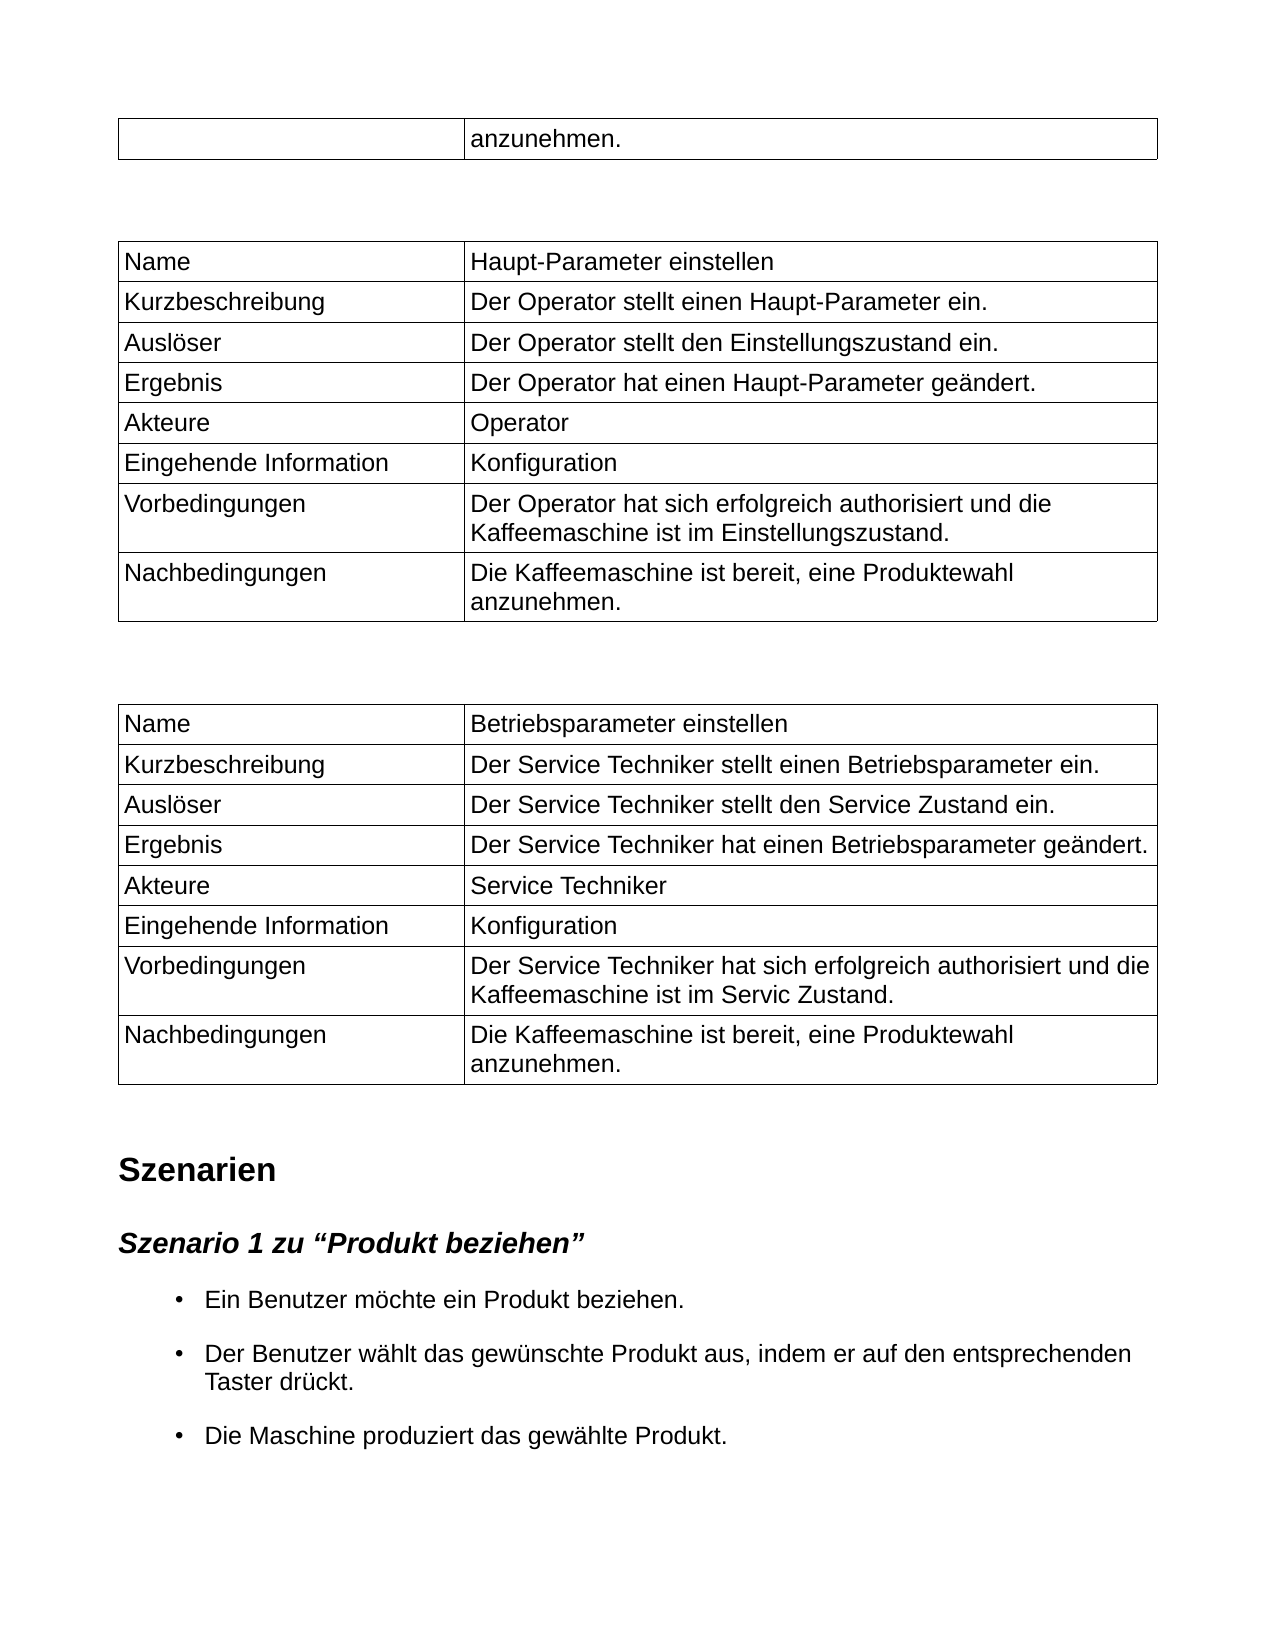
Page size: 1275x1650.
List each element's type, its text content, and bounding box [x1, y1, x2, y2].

table_cell Konfiguration [465, 906, 1157, 946]
table_cell Vorbedingungen [119, 484, 464, 552]
table_cell Ergebnis [119, 363, 464, 402]
table_header Haupt-Parameter einstellen [465, 242, 1157, 281]
subtitle Szenario 1 zu “Produkt beziehen” [118, 1226, 1157, 1260]
list Ein Benutzer möchte ein Produkt beziehen. [175, 1285, 1144, 1313]
table_cell Konfiguration [465, 444, 1157, 483]
list Der Benutzer wählt das gewünschte Produkt aus, indem er auf den entsprechenden Taster drückt. [175, 1338, 1144, 1396]
table_cell Der Service Techniker stellt einen Betriebsparameter ein. [465, 745, 1157, 784]
table_cell Der Operator hat einen Haupt-Parameter geändert. [465, 363, 1157, 402]
table_cell Nachbedingungen [119, 1016, 464, 1084]
table_cell Ergebnis [119, 826, 464, 865]
table_cell Die Kaffeemaschine ist bereit, eine Produktewahl anzunehmen. [465, 1016, 1157, 1084]
table_cell Nachbedingungen [119, 553, 464, 621]
table_cell [119, 119, 464, 158]
table_cell Kurzbeschreibung [119, 282, 464, 322]
table_cell Auslöser [119, 323, 464, 362]
table_cell Der Service Techniker hat einen Betriebsparameter geändert. [465, 826, 1157, 865]
table_header Name [119, 705, 464, 744]
table_cell Eingehende Information [119, 444, 464, 483]
table_cell Kurzbeschreibung [119, 745, 464, 784]
table_header Betriebsparameter einstellen [465, 705, 1157, 744]
table_cell Auslöser [119, 785, 464, 824]
table_cell Der Operator hat sich erfolgreich authorisiert und die Kaffeemaschine ist im Einstellungszustand. [465, 484, 1157, 552]
table_cell Vorbedingungen [119, 947, 464, 1014]
table_cell Service Techniker [465, 866, 1157, 905]
table_cell Der Operator stellt einen Haupt-Parameter ein. [465, 282, 1157, 322]
table_cell Akteure [119, 403, 464, 443]
table_cell Akteure [119, 866, 464, 905]
subtitle Szenarien [118, 1150, 1157, 1189]
table_cell Der Service Techniker stellt den Service Zustand ein. [465, 785, 1157, 824]
table_cell Operator [465, 403, 1157, 443]
table_cell Der Service Techniker hat sich erfolgreich authorisiert und die Kaffeemaschine ist im Servic Zustand. [465, 947, 1157, 1014]
table_cell anzunehmen. [465, 119, 1157, 158]
list Die Maschine produziert das gewählte Produkt. [175, 1421, 1144, 1450]
table_cell Der Operator stellt den Einstellungszustand ein. [465, 323, 1157, 362]
table_header Name [119, 242, 464, 281]
table_cell Die Kaffeemaschine ist bereit, eine Produktewahl anzunehmen. [465, 553, 1157, 621]
table_cell Eingehende Information [119, 906, 464, 946]
